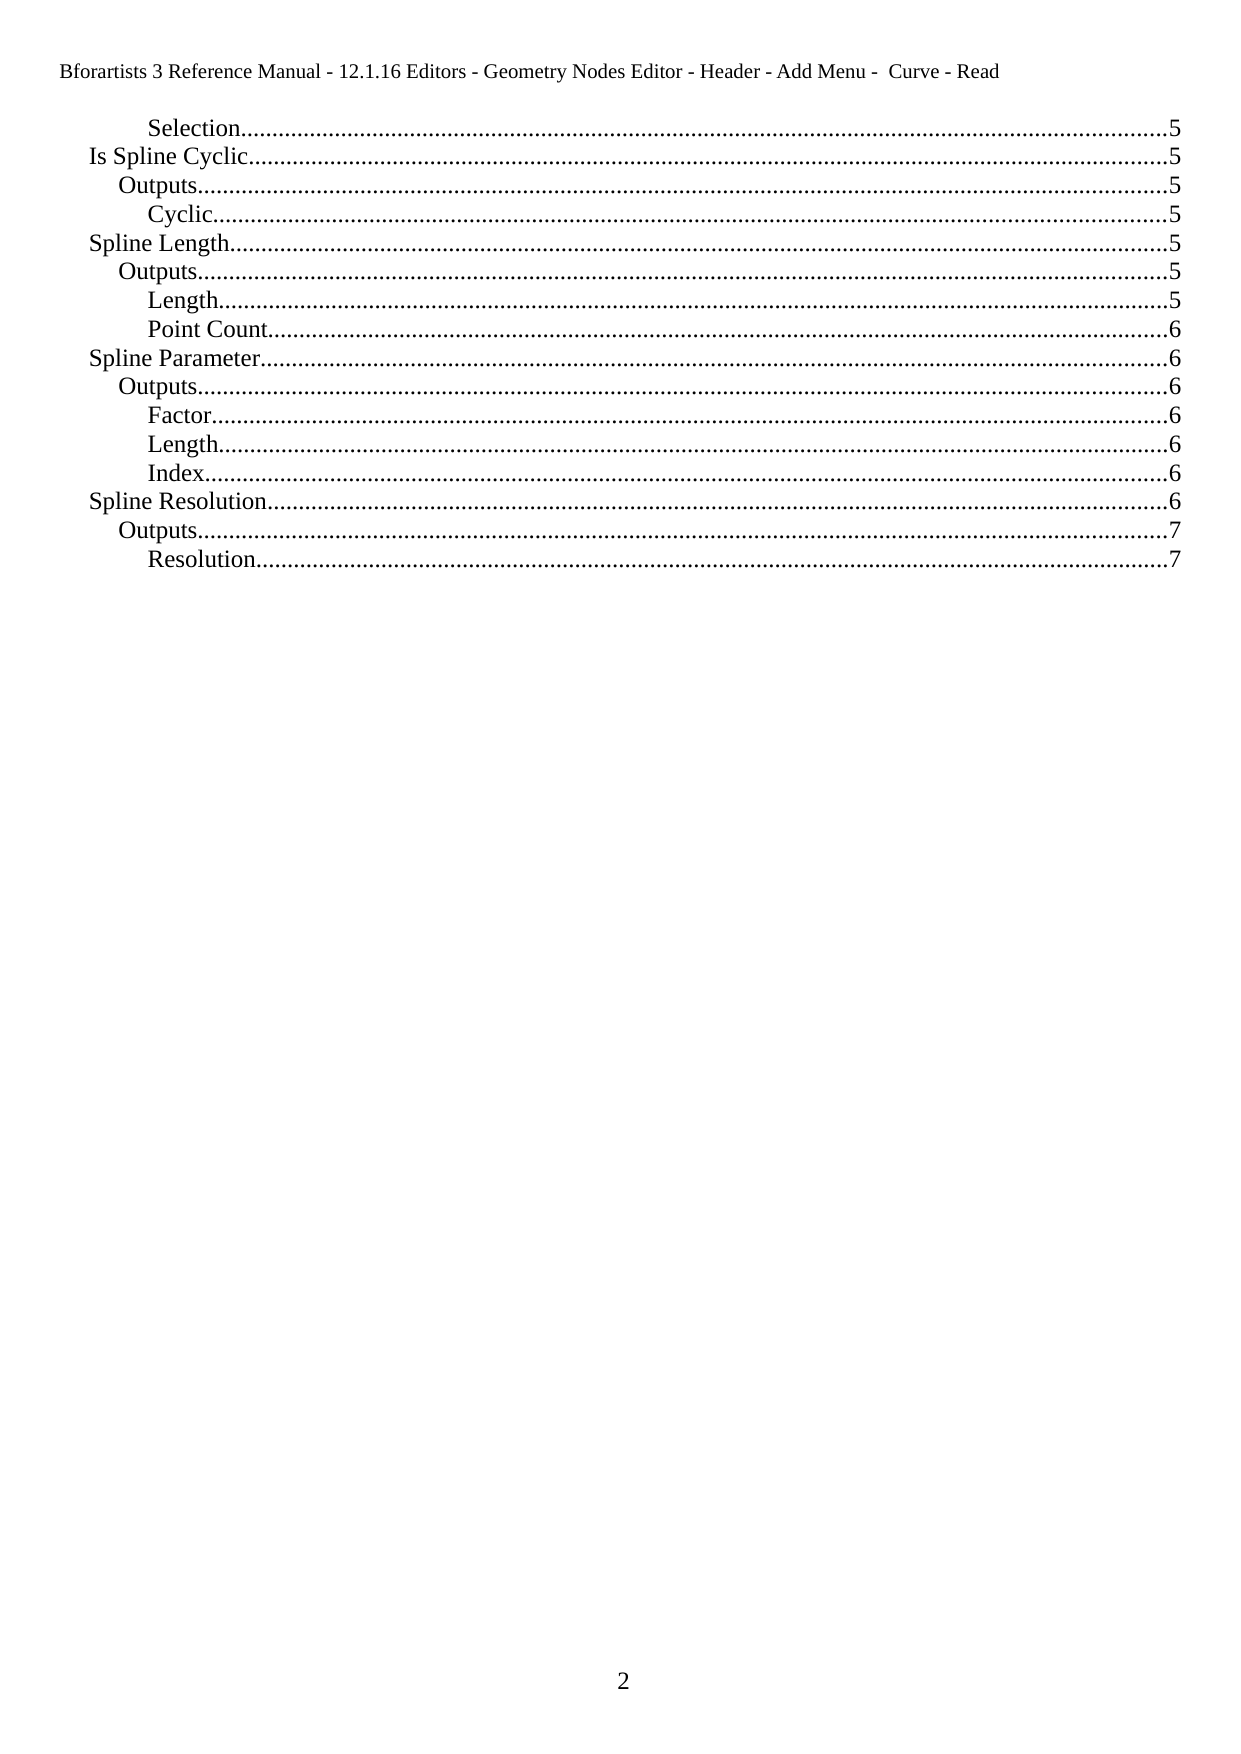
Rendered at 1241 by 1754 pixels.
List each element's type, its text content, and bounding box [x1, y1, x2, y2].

text Outputs 5 [118, 170, 1181, 199]
text Spline Resolution 6 [88, 486, 1181, 515]
text Selection 5 [147, 113, 1181, 141]
text Outputs 5 [118, 256, 1181, 285]
text Cyclic 5 [147, 199, 1181, 228]
text Length 6 [147, 429, 1181, 458]
text Outputs 7 [118, 515, 1181, 544]
text Is Spline Cyclic 5 [88, 141, 1181, 170]
text Length 5 [147, 285, 1181, 314]
text Spline Parameter 6 [88, 343, 1181, 371]
text Resolution 7 [147, 544, 1181, 573]
text Factor 6 [147, 400, 1181, 429]
text Index 6 [147, 458, 1181, 486]
text Point Count 6 [147, 314, 1181, 343]
text Outputs 6 [118, 371, 1181, 400]
text Spline Length 5 [88, 228, 1181, 256]
